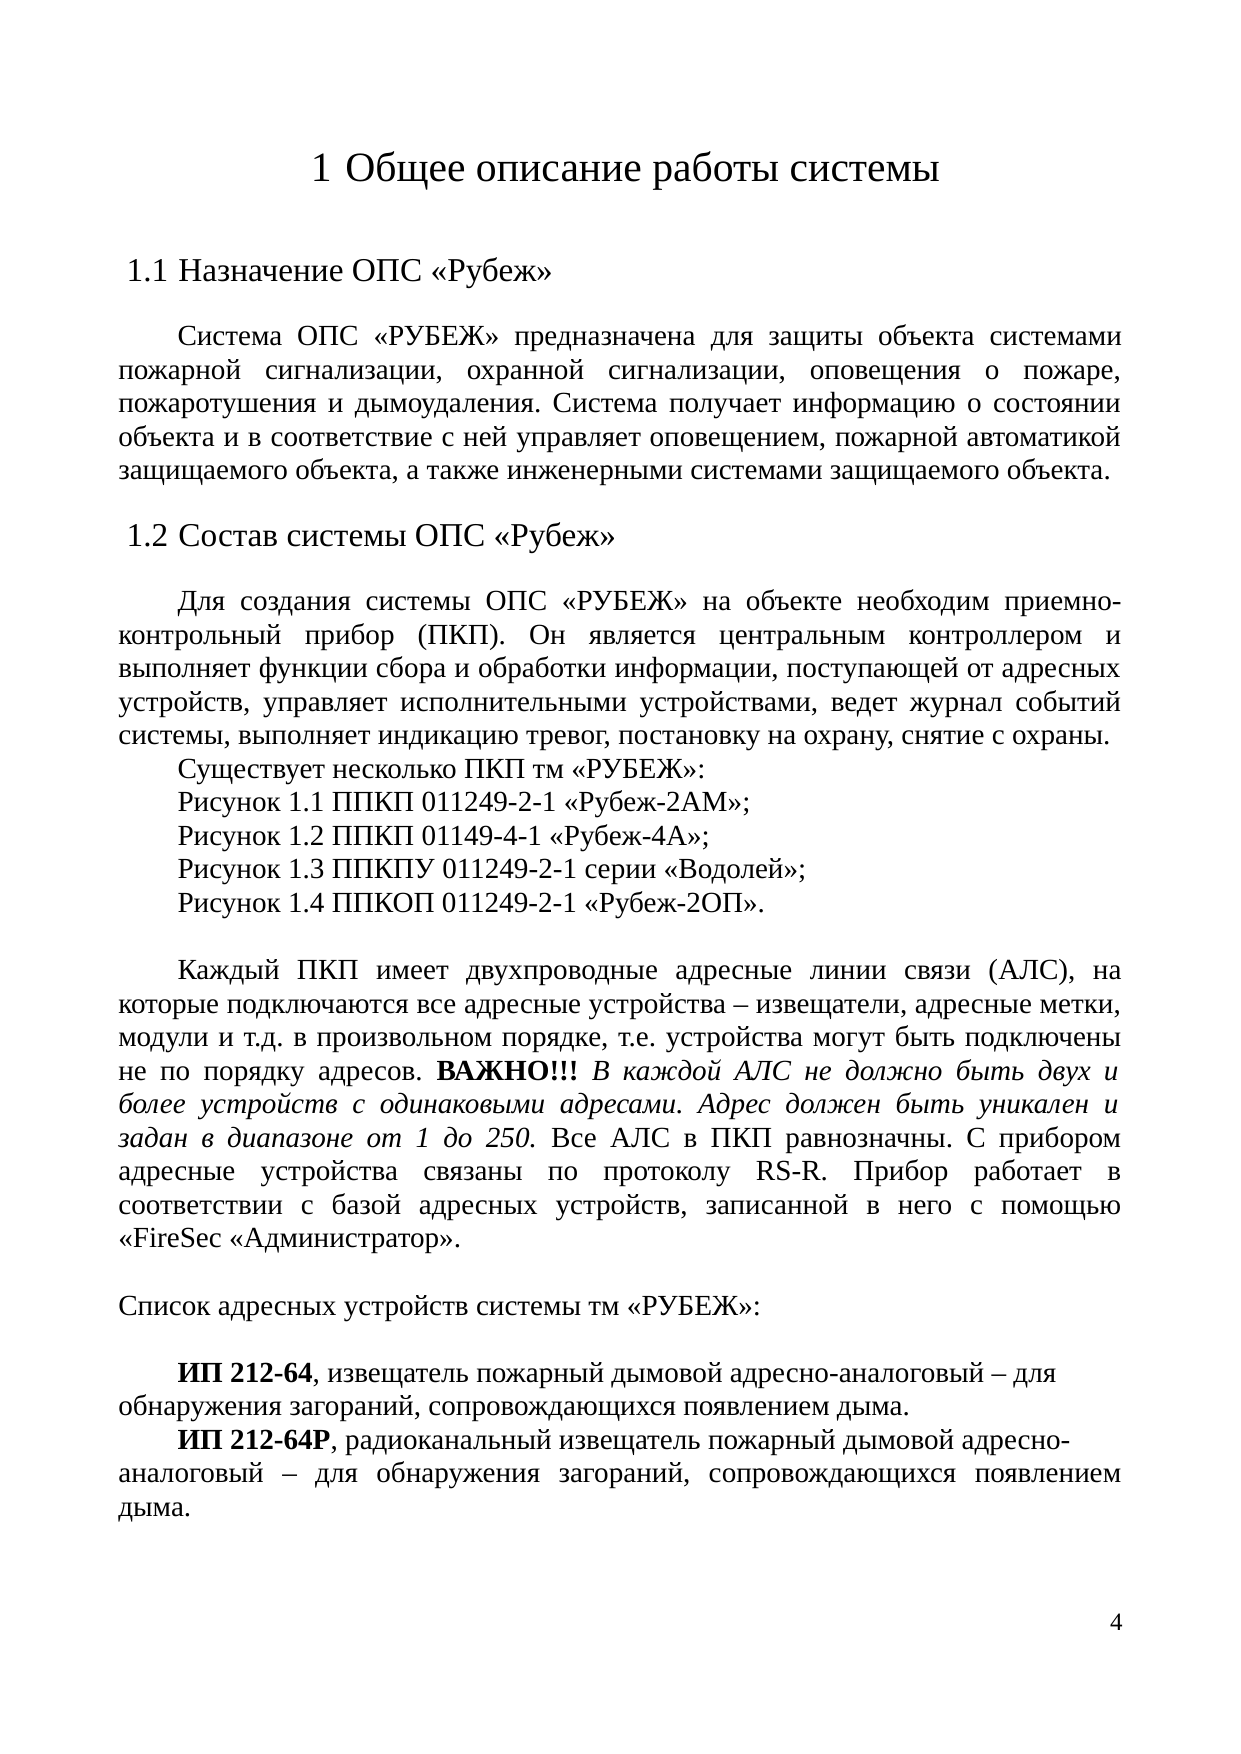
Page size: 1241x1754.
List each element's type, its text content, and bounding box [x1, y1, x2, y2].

text аналоговый – для обнаружения загораний, сопровождающихся появлением дыма. [118, 1455, 1122, 1522]
subtitle Назначение ОПС «Рубеж» [118, 250, 1122, 289]
text Список адресных устройств системы тм «РУБЕЖ»: [118, 1288, 1122, 1321]
text Для создания системы ОПС «РУБЕЖ» на объекте необходим приемно-контрольный прибор (ПКП). Он является центральным контроллером и выполняет функции сбора и обработки информации, поступающей от адресных устройств, управляет исполнительными устройствами, ведет журнал событий системы, выполняет индикацию тревог, постановку на охрану, снятие с охраны. [118, 583, 1122, 751]
text Рисунок 1.4 ППКОП 011249-2-1 «Рубеж-2ОП». [118, 885, 1122, 919]
text Система ОПС «РУБЕЖ» предназначена для защиты объекта системами пожарной сигнализации, охранной сигнализации, оповещения о пожаре, пожаротушения и дымоудаления. Система получает информацию о состоянии объекта и в соответствие с ней управляет оповещением, пожарной автоматикой защищаемого объекта, а также инженерными системами защищаемого объекта. [118, 318, 1122, 486]
text Существует несколько ПКП тм «РУБЕЖ»: [118, 751, 1122, 784]
subtitle Общее описание работы системы [118, 143, 1122, 191]
text Рисунок 1.2 ППКП 01149-4-1 «Рубеж-4А»; [118, 818, 1122, 852]
text Рисунок 1.1 ППКП 011249-2-1 «Рубеж-2АМ»; [118, 784, 1122, 818]
text Рисунок 1.3 ППКПУ 011249-2-1 серии «Водолей»; [118, 852, 1122, 885]
text обнаружения загораний, сопровождающихся появлением дыма. [118, 1388, 1122, 1422]
text ИП 212-64Р, радиоканальный извещатель пожарный дымовой адресно- [118, 1422, 1122, 1455]
text Каждый ПКП имеет двухпроводные адресные линии связи (АЛС), на которые подключаются все адресные устройства – извещатели, адресные метки, модули и т.д. в произвольном порядке, т.е. устройства могут быть подключены не по порядку адресов. ВАЖНО!!! В каждой АЛС не должно быть двух и более устройств с одинаковыми адресами. Адрес должен быть уникален и задан в диапазоне от 1 до 250. Все АЛС в ПКП равнозначны. С прибором адресные устройства связаны по протоколу RS-R. Прибор работает в соответствии с базой адресных устройств, записанной в него с помощью «FireSec «Администратор». [118, 952, 1122, 1254]
text ИП 212-64, извещатель пожарный дымовой адресно-аналоговый – для [118, 1355, 1122, 1388]
subtitle Состав системы ОПС «Рубеж» [118, 515, 1122, 554]
